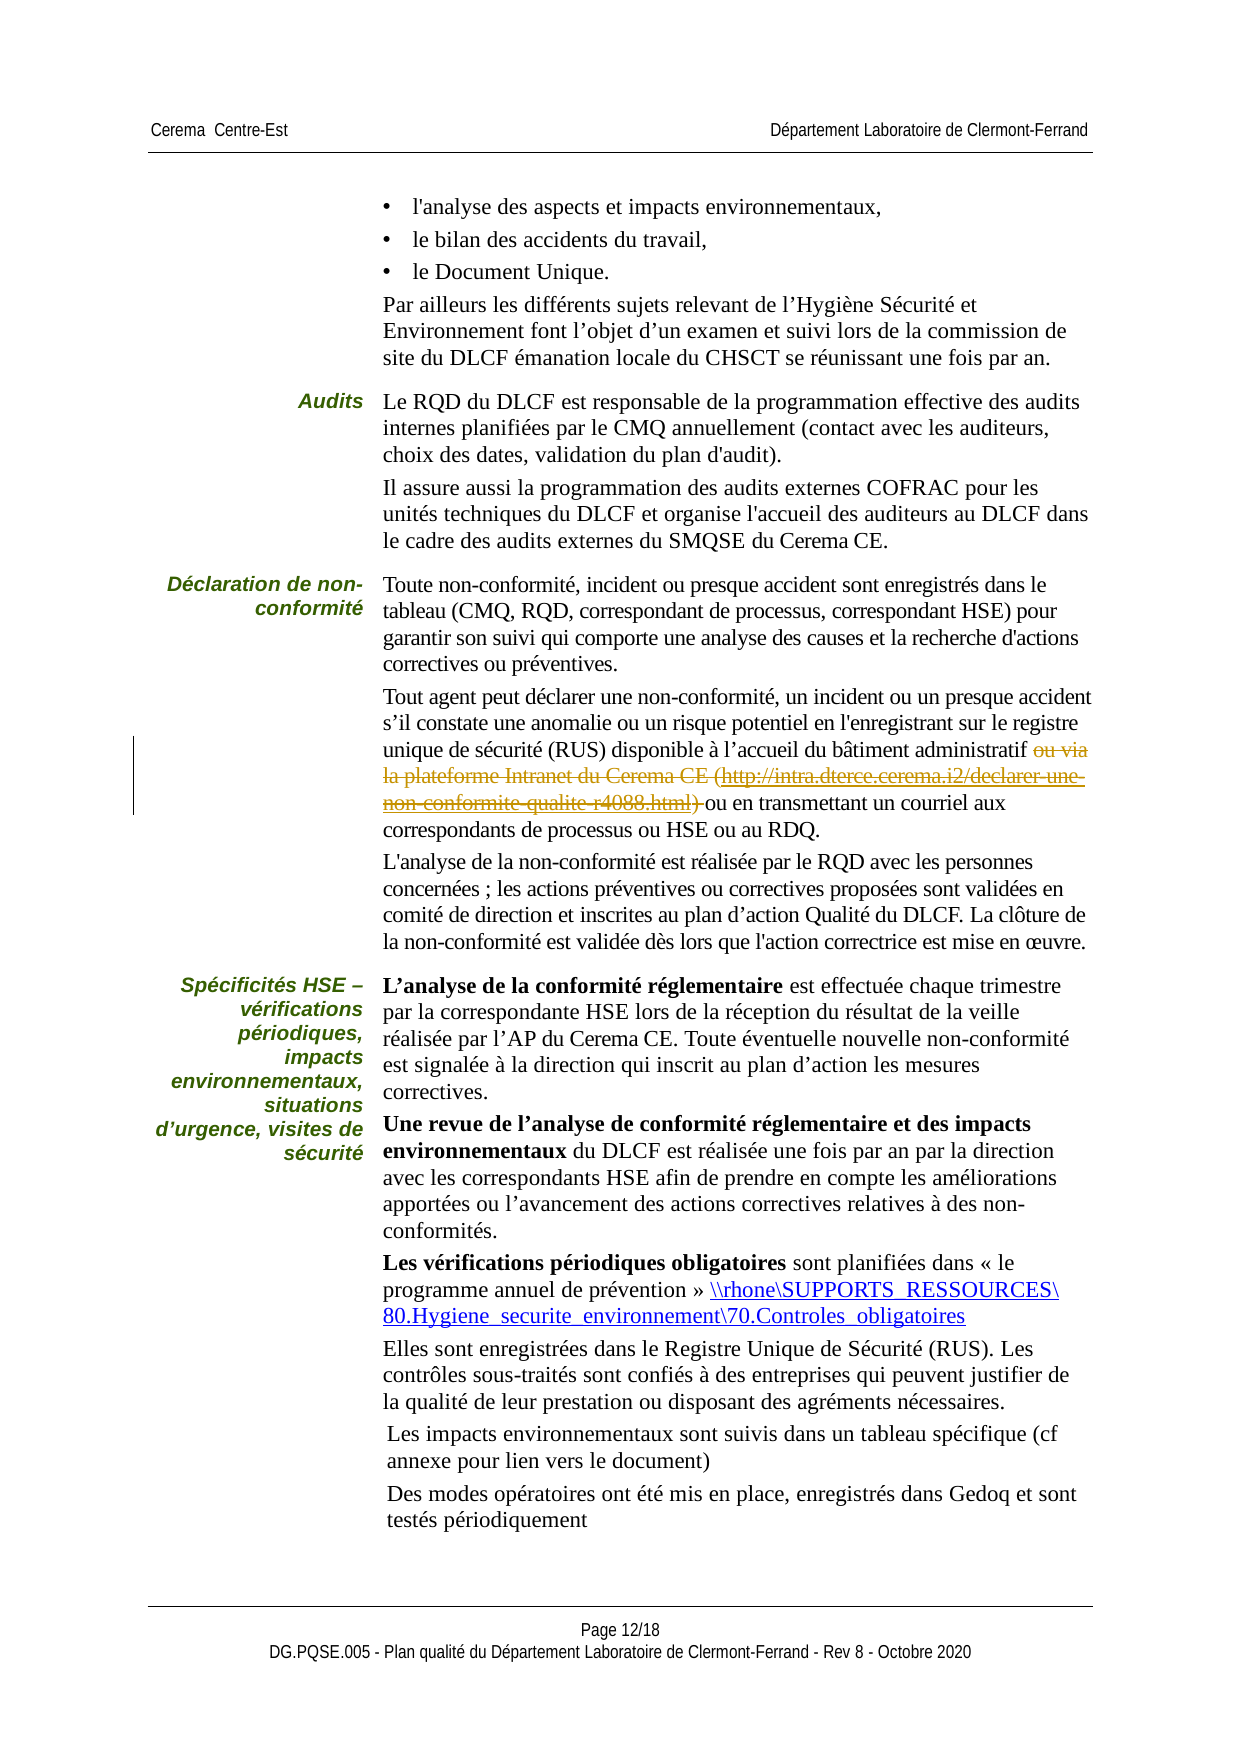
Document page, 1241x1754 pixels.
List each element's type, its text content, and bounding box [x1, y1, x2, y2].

table_cell L’analyse de la conformité réglementaire est effectuée chaque trimestre par la correspondante HSE lors de la réception du résultat de la veille réalisée par l’AP du Cerema CE. Toute éventuelle nouvelle non-conformité est signalée à la direction qui inscrit au plan d’action les mesures correctives. Une revue de l’analyse de conformité réglementaire et des impacts environnementaux du DLCF est réalisée une fois par an par la direction avec les correspondants HSE afin de prendre en compte les améliorations apportées ou l’avancement des actions correctives relatives à des non-conformités. Les vérifications périodiques obligatoires sont planifiées dans « le programme annuel de prévention » \\rhone\SUPPORTS_RESSOURCES\80.Hygiene_securite_environnement\70.Controles_obligatoires Elles sont enregistrées dans le Registre Unique de Sécurité (RUS). Les contrôles sous-traités sont confiés à des entreprises qui peuvent justifier de la qualité de leur prestation ou disposant des agréments nécessaires. Les impacts environnementaux sont suivis dans un tableau spécifique (cf annexe pour lien vers le document) Des modes opératoires ont été mis en place, enregistrés dans Gedoq et sont testés périodiquement [371, 960, 1093, 1571]
table_cell Spécificités HSE – vérifications périodiques, impacts environnementaux, situations d’urgence, visites de sécurité [148, 960, 371, 1571]
table_cell Audits [148, 376, 371, 559]
table_cell Toute non-conformité, incident ou presque accident sont enregistrés dans le tableau (CMQ, RQD, correspondant de processus, correspondant HSE) pour garantir son suivi qui comporte une analyse des causes et la recherche d'actions correctives ou préventives. Tout agent peut déclarer une non-conformité, un incident ou un presque accident s’il constate une anomalie ou un risque potentiel en l'enregistrant sur le registre unique de sécurité (RUS) disponible à l’accueil du bâtiment administratif ou en transmettant un courriel aux correspondants de processus ou HSE ou au RDQ. L'analyse de la non-conformité est réalisée par le RQD avec les personnes concernées ; les actions préventives ou correctives proposées sont validées en comité de direction et inscrites au plan d’action Qualité du DLCF. La clôture de la non-conformité est validée dès lors que l'action correctrice est mise en œuvre. [371, 559, 1093, 960]
table_cell [148, 181, 371, 376]
table_cell Le RQD du DLCF est responsable de la programmation effective des audits internes planifiées par le CMQ annuellement (contact avec les auditeurs, choix des dates, validation du plan d'audit). Il assure aussi la programmation des audits externes COFRAC pour les unités techniques du DLCF et organise l'accueil des auditeurs au DLCF dans le cadre des audits externes du SMQSE du Cerema CE. [371, 376, 1093, 559]
table_cell Déclaration de non-conformité [148, 559, 371, 960]
table_cell Des revues qualité du Département sont menées une fois par an par la direction du DLCF et le RQD, avec la participation des correspondants de processus du DLCF, des responsables d'unités techniques COFRAC, de l’équipe métrologie, des correspondants HSE et font l’objet de comptes rendus enregistrés dans Gedoq ou disponibles sur le serveur SANCY du DLCF Chaque processus fait l’objet d’au moins une revue par an au niveau Cerema CE. Les indicateurs des processus sont présentés par les correspondants des processus en revue qualité de Département. En ce qui concerne la norme NF EN ISO 17025, une revue qualité est réalisée une fois par an pour l’ex domaine 23 par l'unité Matériaux-Infrastructures ; la revue qualité relative à l’ex domaine 3 est effectuée dans la cadre de la revue Qualité du Département compte tenu du faible nombre de personnes concernées. La revue HSE est réalisée en même temps que la revue de Département et examine les aspects environnementaux significatifs et les risques au travers des documents spécifiques suivants : l'analyse des aspects et impacts environnementaux, le bilan des accidents du travail, le Document Unique. Par ailleurs les différents sujets relevant de l’Hygiène Sécurité et Environnement font l’objet d’un examen et suivi lors de la commission de site du DLCF émanation locale du CHSCT se réunissant une fois par an. [371, 181, 1093, 376]
